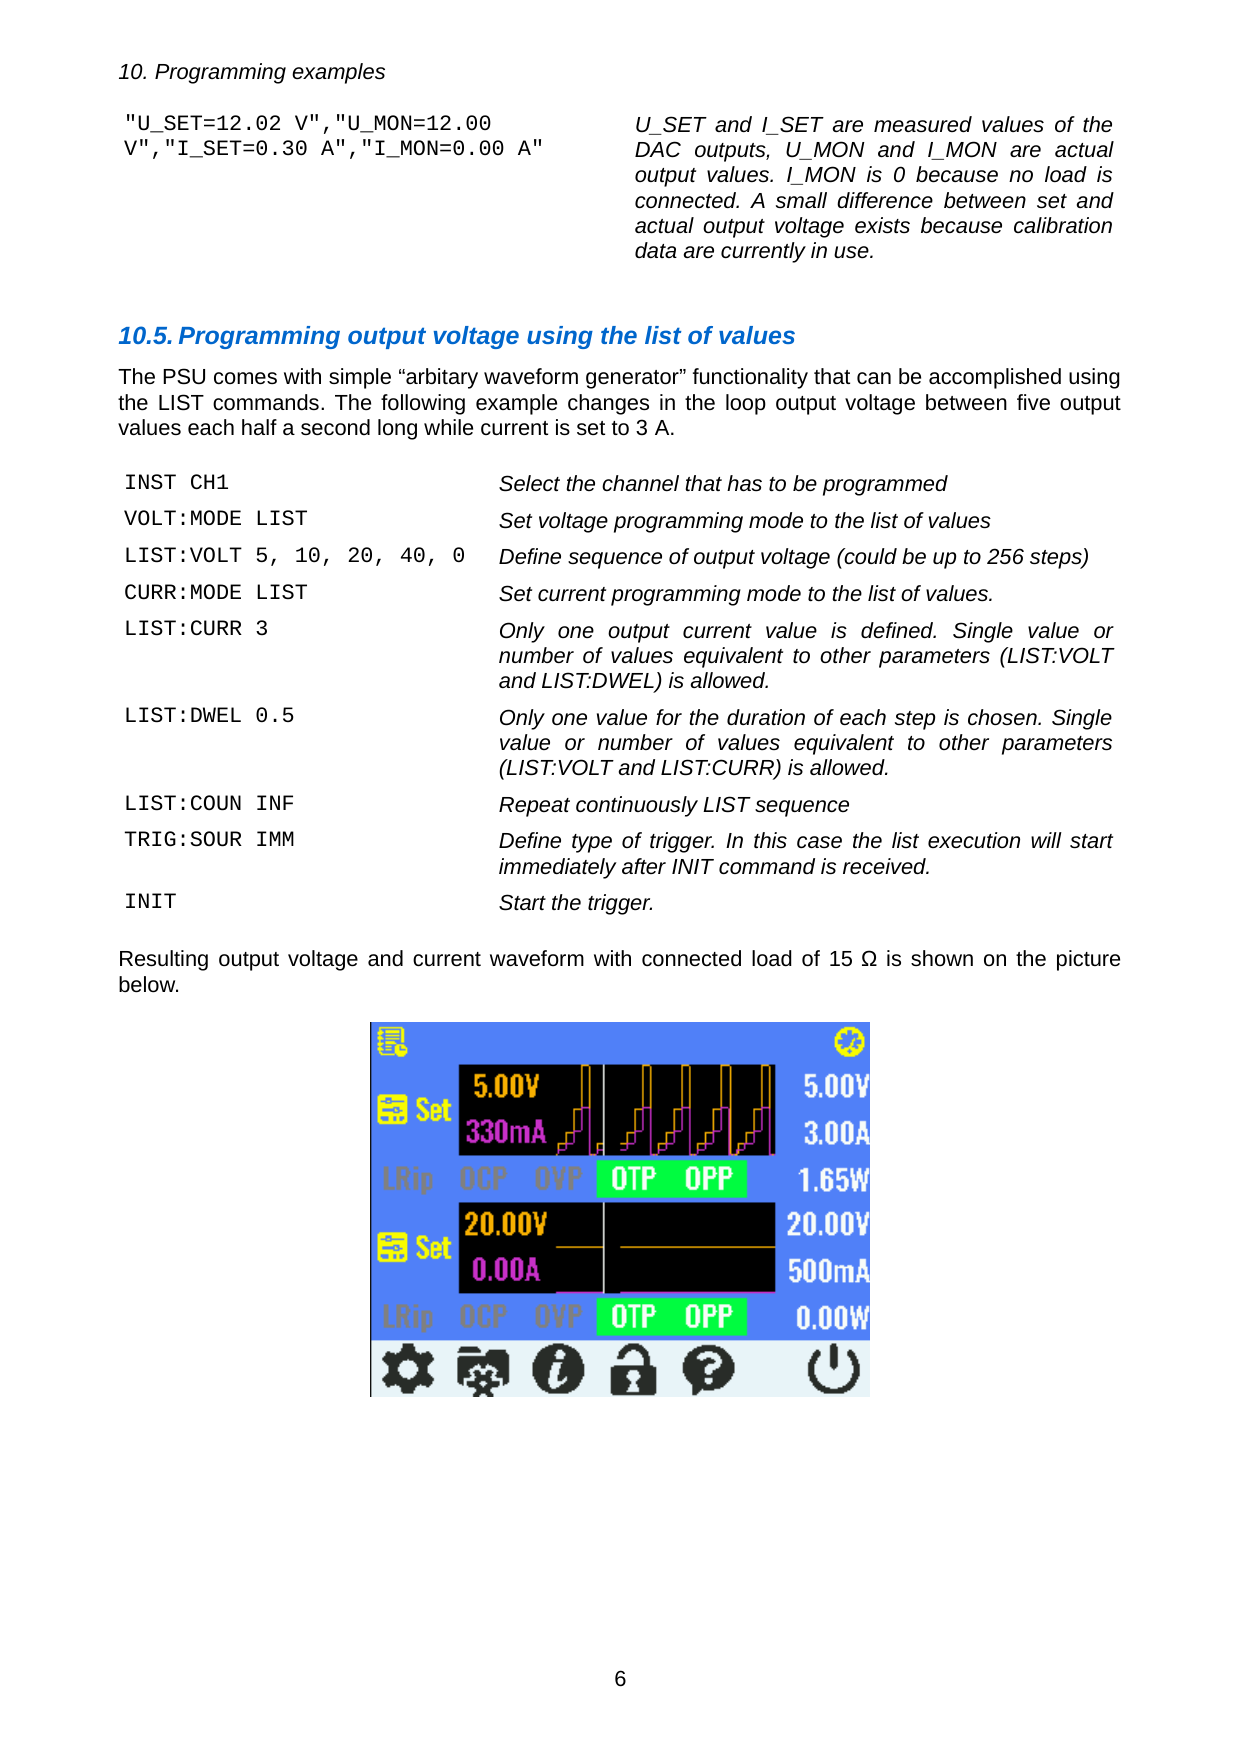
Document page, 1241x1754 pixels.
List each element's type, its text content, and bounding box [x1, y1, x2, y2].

table_cell LIST:VOLT 5, 10, 20, 40, 0 [118, 539, 493, 575]
table_cell Only one value for the duration of each step is chosen. Single value or number of values equivalent to other parameters (LIST:VOLT and LIST:CURR) is allowed. [493, 699, 1122, 786]
table_cell "U_SET=12.02 V","U_MON=12.00 V","I_SET=0.30 A","I_MON=0.00 A" [118, 106, 629, 269]
table_cell CURR:MODE LIST [118, 575, 493, 612]
table_cell LIST:CURR 3 [118, 612, 493, 699]
table_cell Define sequence of output voltage (could be up to 256 steps) [493, 539, 1122, 575]
table_cell Define type of trigger. In this case the list execution will start immediately after INIT command is received. [493, 823, 1122, 884]
table_cell Only one output current value is defined. Single value or number of values equivalent to other parameters (LIST:VOLT and LIST:DWEL) is allowed. [493, 612, 1122, 699]
table_cell Repeat continuously LIST sequence [493, 786, 1122, 823]
table_cell Set current programming mode to the list of values. [493, 575, 1122, 612]
table_cell U_SET and I_SET are measured values of the DAC outputs, U_MON and I_MON are actual output values. I_MON is 0 because no load is connected. A small difference between set and actual output voltage exists because calibration data are currently in use. [629, 106, 1122, 269]
table_header INST CH1 [118, 465, 493, 502]
table_cell VOLT:MODE LIST [118, 502, 493, 538]
table_cell INIT [118, 885, 493, 921]
table_cell LIST:COUN INF [118, 786, 493, 823]
picture [370, 1022, 870, 1397]
table_cell Start the trigger. [493, 885, 1122, 921]
text The PSU comes with simple “arbitary waveform generator” functionality that can be accomplished using the LIST commands. The following example changes in the loop output voltage between five output values each half a second long while current is set to 3 A. [118, 364, 1122, 440]
table_cell Set voltage programming mode to the list of values [493, 502, 1122, 538]
table_header Select the channel that has to be programmed [493, 465, 1122, 502]
table_cell TRIG:SOUR IMM [118, 823, 493, 884]
subtitle Programming output voltage using the list of values [118, 321, 1122, 349]
table_cell LIST:DWEL 0.5 [118, 699, 493, 786]
text Resulting output voltage and current waveform with connected load of 15 Ω is shown on the picture below. [118, 946, 1122, 997]
